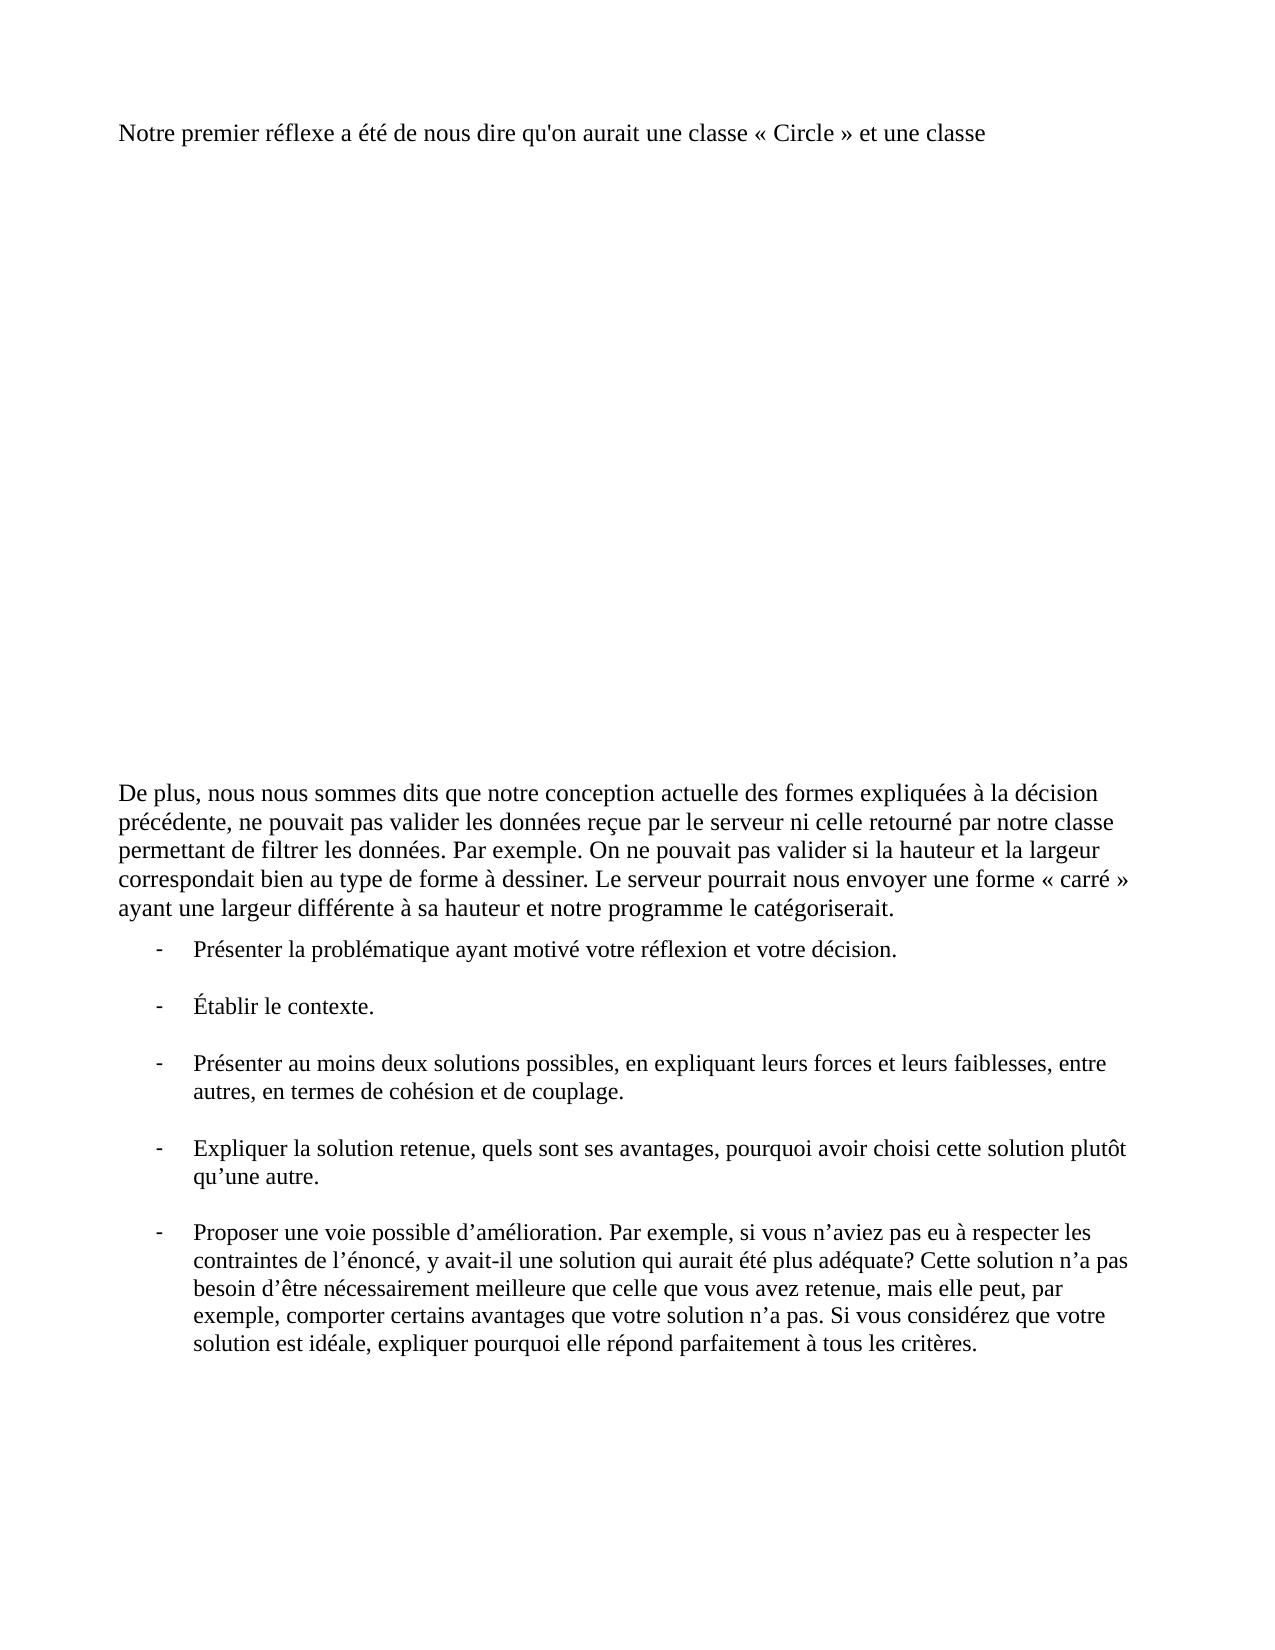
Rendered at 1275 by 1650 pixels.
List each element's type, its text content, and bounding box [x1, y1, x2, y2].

list Présenter la problématique ayant motivé votre réflexion et votre décision. [156, 934, 1157, 964]
list Expliquer la solution retenue, quels sont ses avantages, pourquoi avoir choisi cette solution plutôt qu’une autre. [156, 1133, 1157, 1189]
text De plus, nous nous sommes dits que notre conception actuelle des formes expliquées à la décision précédente, ne pouvait pas valider les données reçue par le serveur ni celle retourné par notre classe permettant de filtrer les données. Par exemple. On ne pouvait pas valider si la hauteur et la largeur correspondait bien au type de forme à dessiner. Le serveur pourrait nous envoyer une forme « carré » ayant une largeur différente à sa hauteur et notre programme le catégoriserait. [118, 778, 1157, 922]
list Présenter au moins deux solutions possibles, en expliquant leurs forces et leurs faiblesses, entre autres, en termes de cohésion et de couplage. [156, 1048, 1157, 1105]
text Notre premier réflexe a été de nous dire qu'on aurait une classe « Circle » et une classe [118, 118, 1157, 147]
list Proposer une voie possible d’amélioration. Par exemple, si vous n’aviez pas eu à respecter les contraintes de l’énoncé, y avait-il une solution qui aurait été plus adéquate? Cette solution n’a pas besoin d’être nécessairement meilleure que celle que vous avez retenue, mais elle peut, par exemple, comporter certains avantages que votre solution n’a pas. Si vous considérez que votre solution est idéale, expliquer pourquoi elle répond parfaitement à tous les critères. [156, 1217, 1157, 1357]
list Établir le contexte. [156, 991, 1157, 1021]
